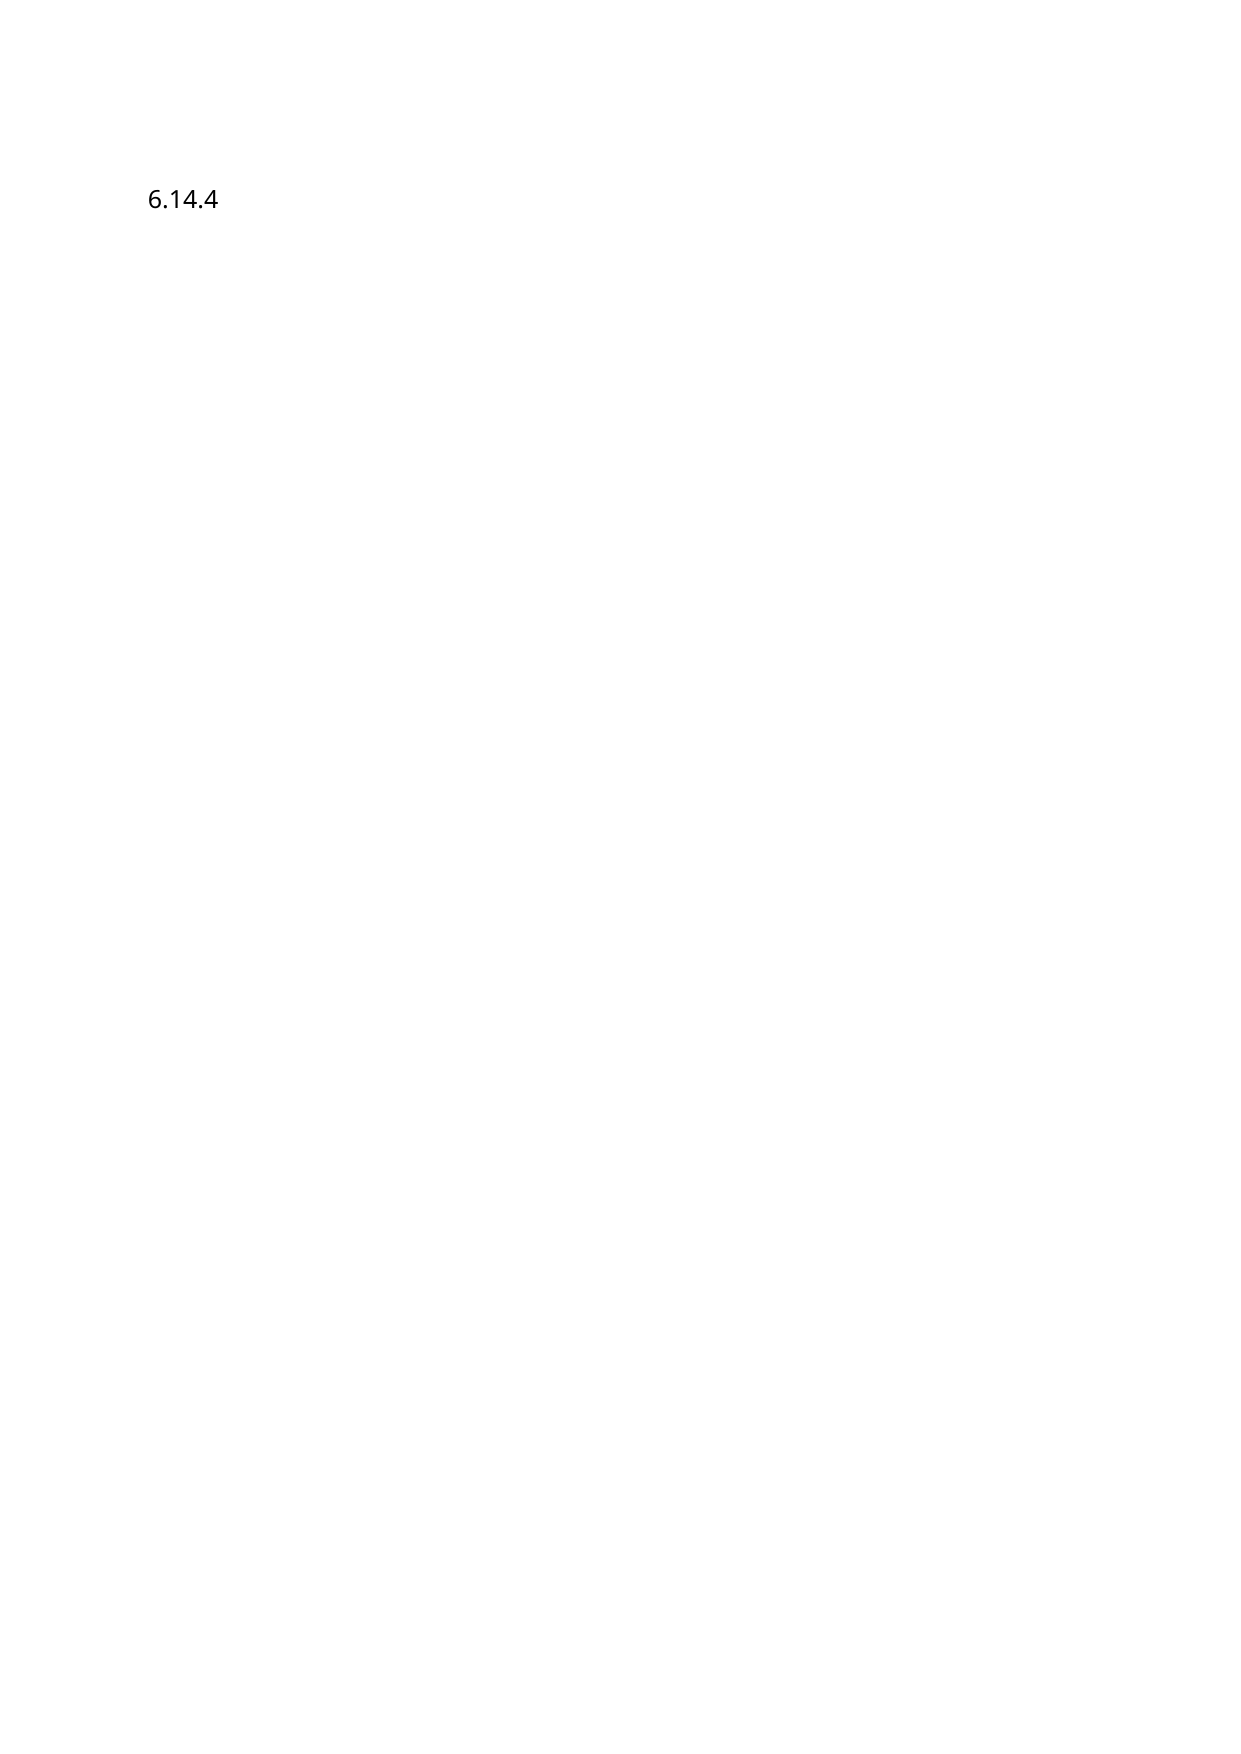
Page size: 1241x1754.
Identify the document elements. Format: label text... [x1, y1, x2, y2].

text 6.14.4 [148, 181, 1092, 215]
